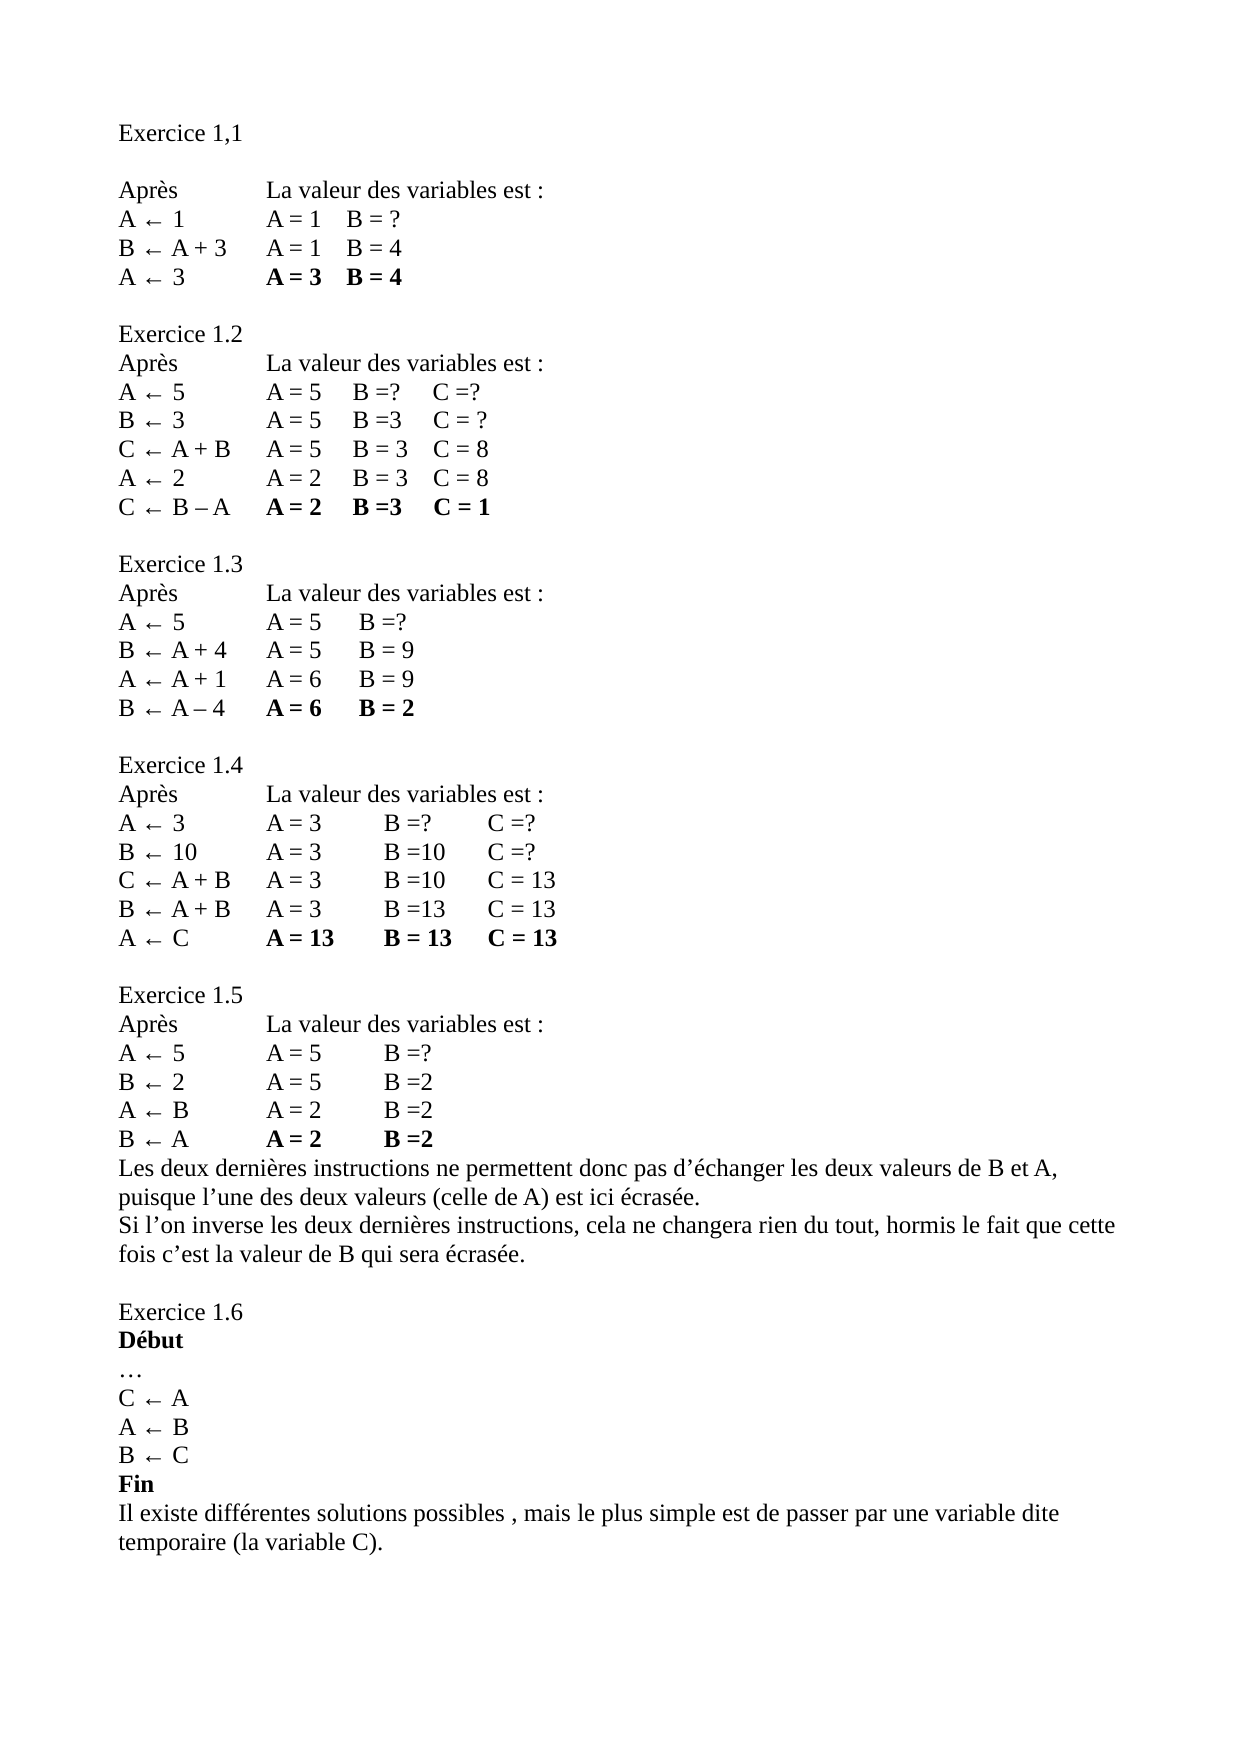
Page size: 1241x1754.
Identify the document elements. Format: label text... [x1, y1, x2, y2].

text Exercice 1.5 [118, 981, 1122, 1009]
text Les deux dernières instructions ne permettent donc pas d’échanger les deux valeurs de B et A, puisque l’une des deux valeurs (celle de A) est ici écrasée. Si l’on inverse les deux dernières instructions, cela ne changera rien du tout, hormis le fait que cette fois c’est la valeur de B qui sera écrasée. [118, 1153, 1122, 1268]
text Il existe différentes solutions possibles , mais le plus simple est de passer par une variable dite temporaire (la variable C). [118, 1498, 1122, 1556]
text Après La valeur des variables est : A ← 5 A = 5 B =? C =? B ← 3 A = 5 B =3 C = ? C ← A + B A = 5 B = 3 C = 8 A ← 2 A = 2 B = 3 C = 8 C ← B – A A = 2 B =3 C = 1 [118, 348, 1122, 521]
text Après La valeur des variables est : A ← 5 A = 5 B =? B ← 2 A = 5 B =2 A ← B A = 2 B =2 B ← A A = 2 B =2 [118, 1009, 1122, 1153]
text Après La valeur des variables est : A ← 1 A = 1 B = ? B ← A + 3 A = 1 B = 4 A ← 3 A = 3 B = 4 [118, 176, 1122, 291]
text Après La valeur des variables est : A ← 5 A = 5 B =? B ← A + 4 A = 5 B = 9 A ← A + 1 A = 6 B = 9 B ← A – 4 A = 6 B = 2 [118, 578, 1122, 722]
text Exercice 1.2 [118, 319, 1122, 348]
text Exercice 1.4 [118, 751, 1122, 779]
text Début … C ← A A ← B B ← C Fin [118, 1326, 1122, 1498]
text Exercice 1,1 [118, 118, 1122, 147]
text Exercice 1.6 [118, 1297, 1122, 1326]
text Après La valeur des variables est : A ← 3 A = 3 B =? C =? B ← 10 A = 3 B =10 C =? C ← A + B A = 3 B =10 C = 13 B ← A + B A = 3 B =13 C = 13 A ← C A = 13 B = 13 C = 13 [118, 779, 1122, 952]
text Exercice 1.3 [118, 549, 1122, 578]
